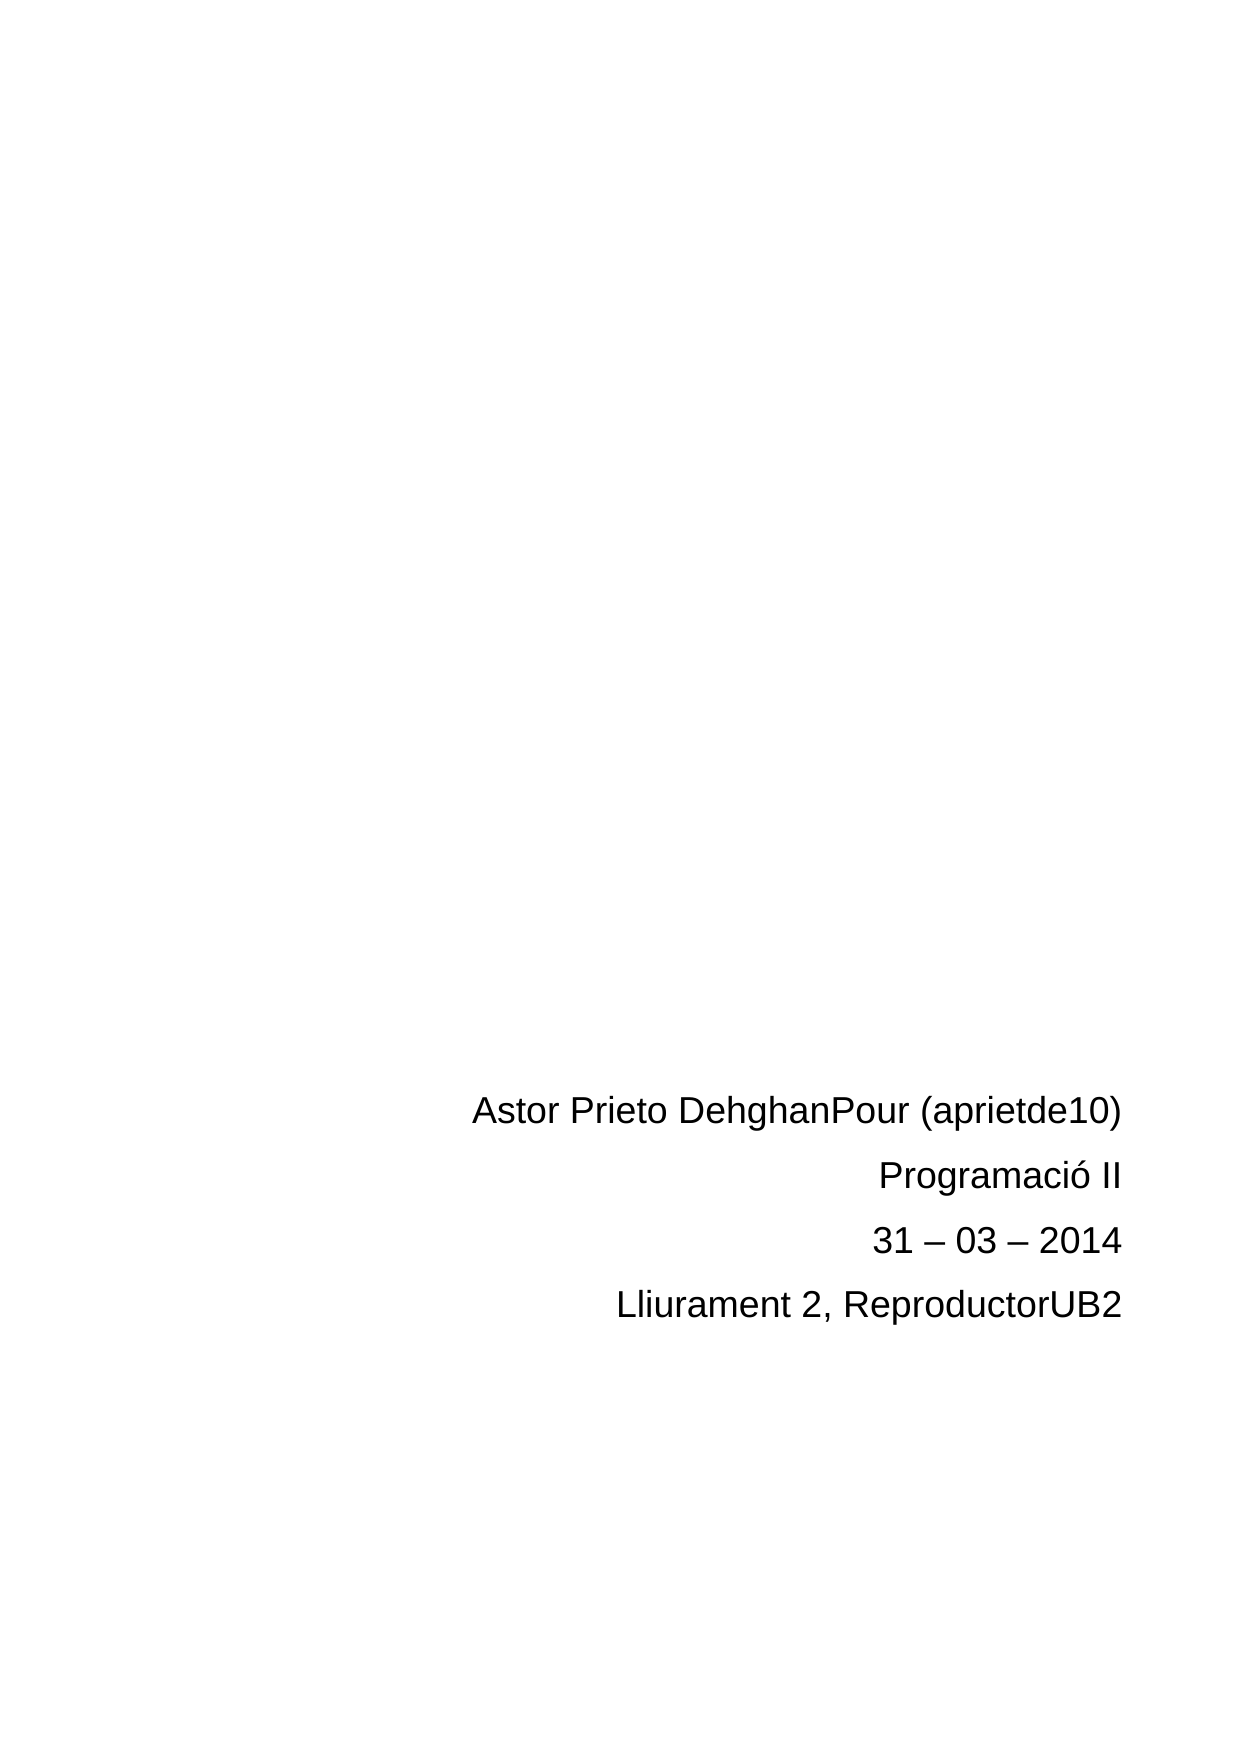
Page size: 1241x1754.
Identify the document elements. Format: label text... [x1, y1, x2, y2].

text Programació II [118, 1153, 1122, 1196]
text Lliurament 2, ReproductorUB2 [118, 1282, 1122, 1326]
text 31 – 03 – 2014 [118, 1218, 1122, 1261]
text Astor Prieto DehghanPour (aprietde10) [118, 1088, 1122, 1132]
